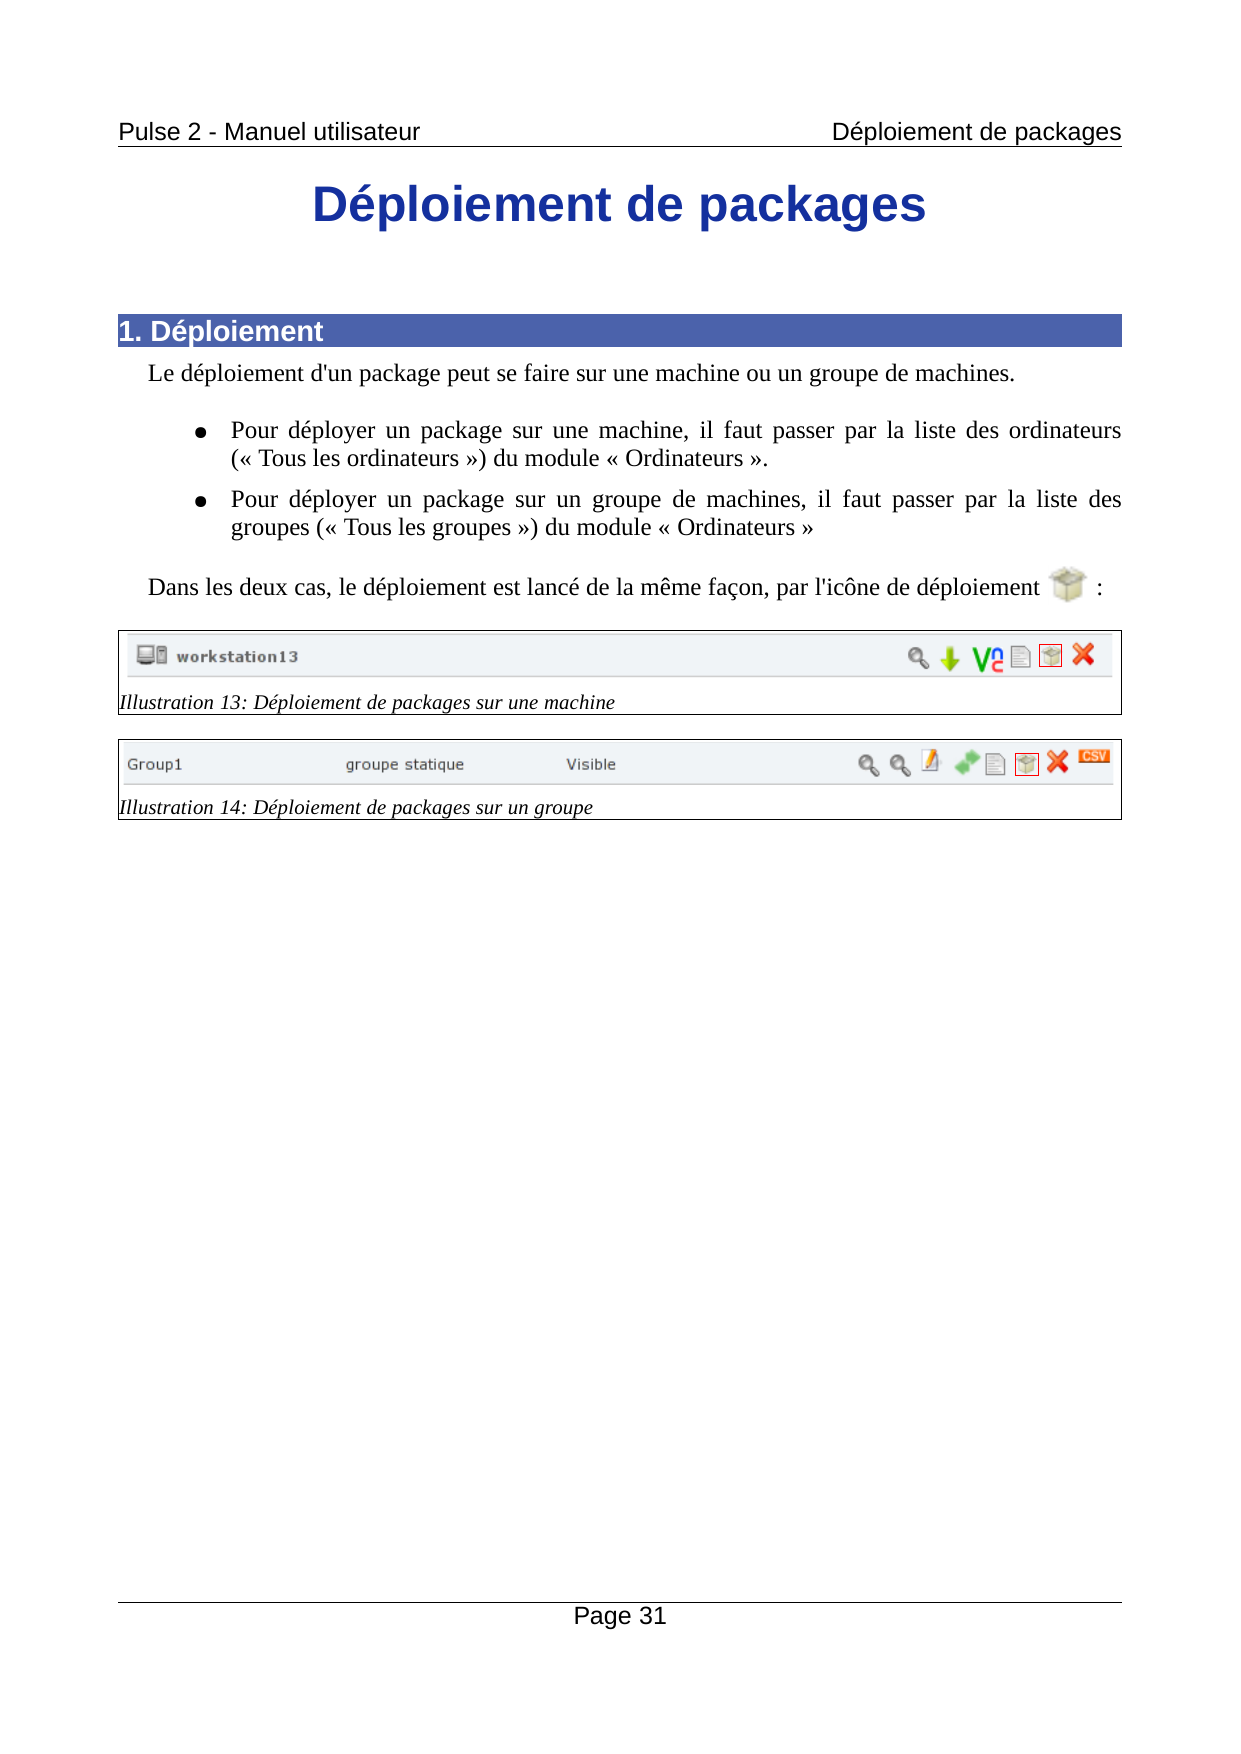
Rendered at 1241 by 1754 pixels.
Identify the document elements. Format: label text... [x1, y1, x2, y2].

picture [125, 632, 1115, 680]
subtitle Déploiement [118, 314, 1122, 347]
picture [1047, 565, 1090, 605]
list Pour déployer un package sur une machine, il faut passer par la liste des ordinateurs (« Tous les ordinateurs ») du module « Ordinateurs ». [156, 416, 1122, 472]
text Illustration 14: Déploiement de packages sur un groupe [119, 752, 1121, 819]
list Pour déployer un package sur un groupe de machines, il faut passer par la liste des groupes (« Tous les groupes ») du module « Ordinateurs » [156, 485, 1122, 541]
subtitle Déploiement de packages [118, 176, 1122, 232]
text Le déploiement d'un package peut se faire sur une machine ou un groupe de machines. [118, 359, 1122, 387]
text Dans les deux cas, le déploiement est lancé de la même façon, par l'icône de déploiement : [118, 553, 1122, 617]
text Illustration 13: Déploiement de packages sur une machine [119, 644, 1121, 714]
picture [123, 742, 1114, 785]
